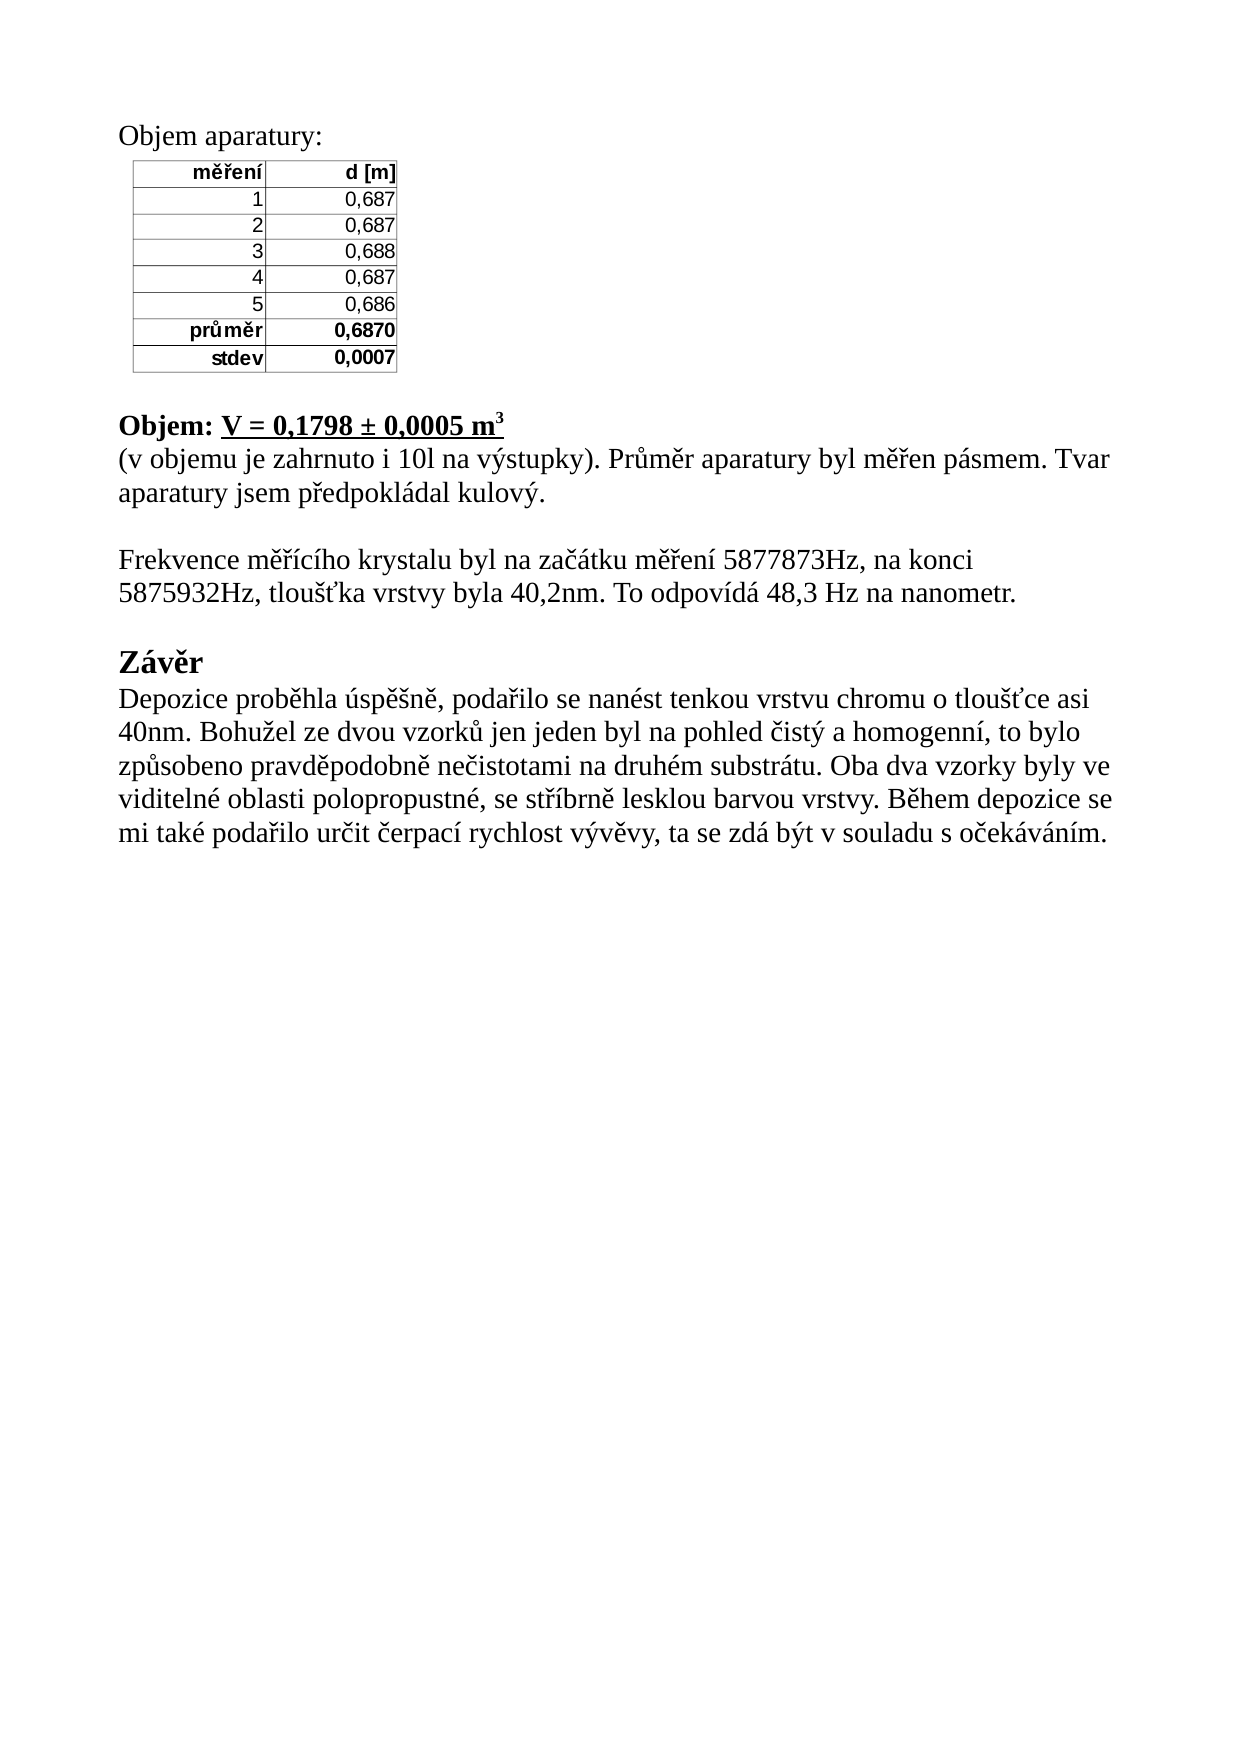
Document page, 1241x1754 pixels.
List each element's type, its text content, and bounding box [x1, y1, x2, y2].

text Frekvence měřícího krystalu byl na začátku měření 5877873Hz, na konci 5875932Hz, tloušťka vrstvy byla 40,2nm. To odpovídá 48,3 Hz na nanometr. [118, 542, 1122, 609]
text Objem aparatury: [118, 118, 1122, 152]
text Objem: V = 0,1798 ± 0,0005 m3 [118, 408, 1122, 441]
text Depozice proběhla úspěšně, podařilo se nanést tenkou vrstvu chromu o tloušťce asi 40nm. Bohužel ze dvou vzorků jen jeden byl na pohled čistý a homogenní, to bylo způsobeno pravděpodobně nečistotami na druhém substrátu. Oba dva vzorky byly ve viditelné oblasti polopropustné, se stříbrně lesklou barvou vrstvy. Během depozice se mi také podařilo určit čerpací rychlost vývěvy, ta se zdá být v souladu s očekáváním. [118, 681, 1122, 849]
text (v objemu je zahrnuto i 10l na výstupky). Průměr aparatury byl měřen pásmem. Tvar aparatury jsem předpokládal kulový. [118, 441, 1122, 508]
text Závěr [118, 643, 1122, 681]
